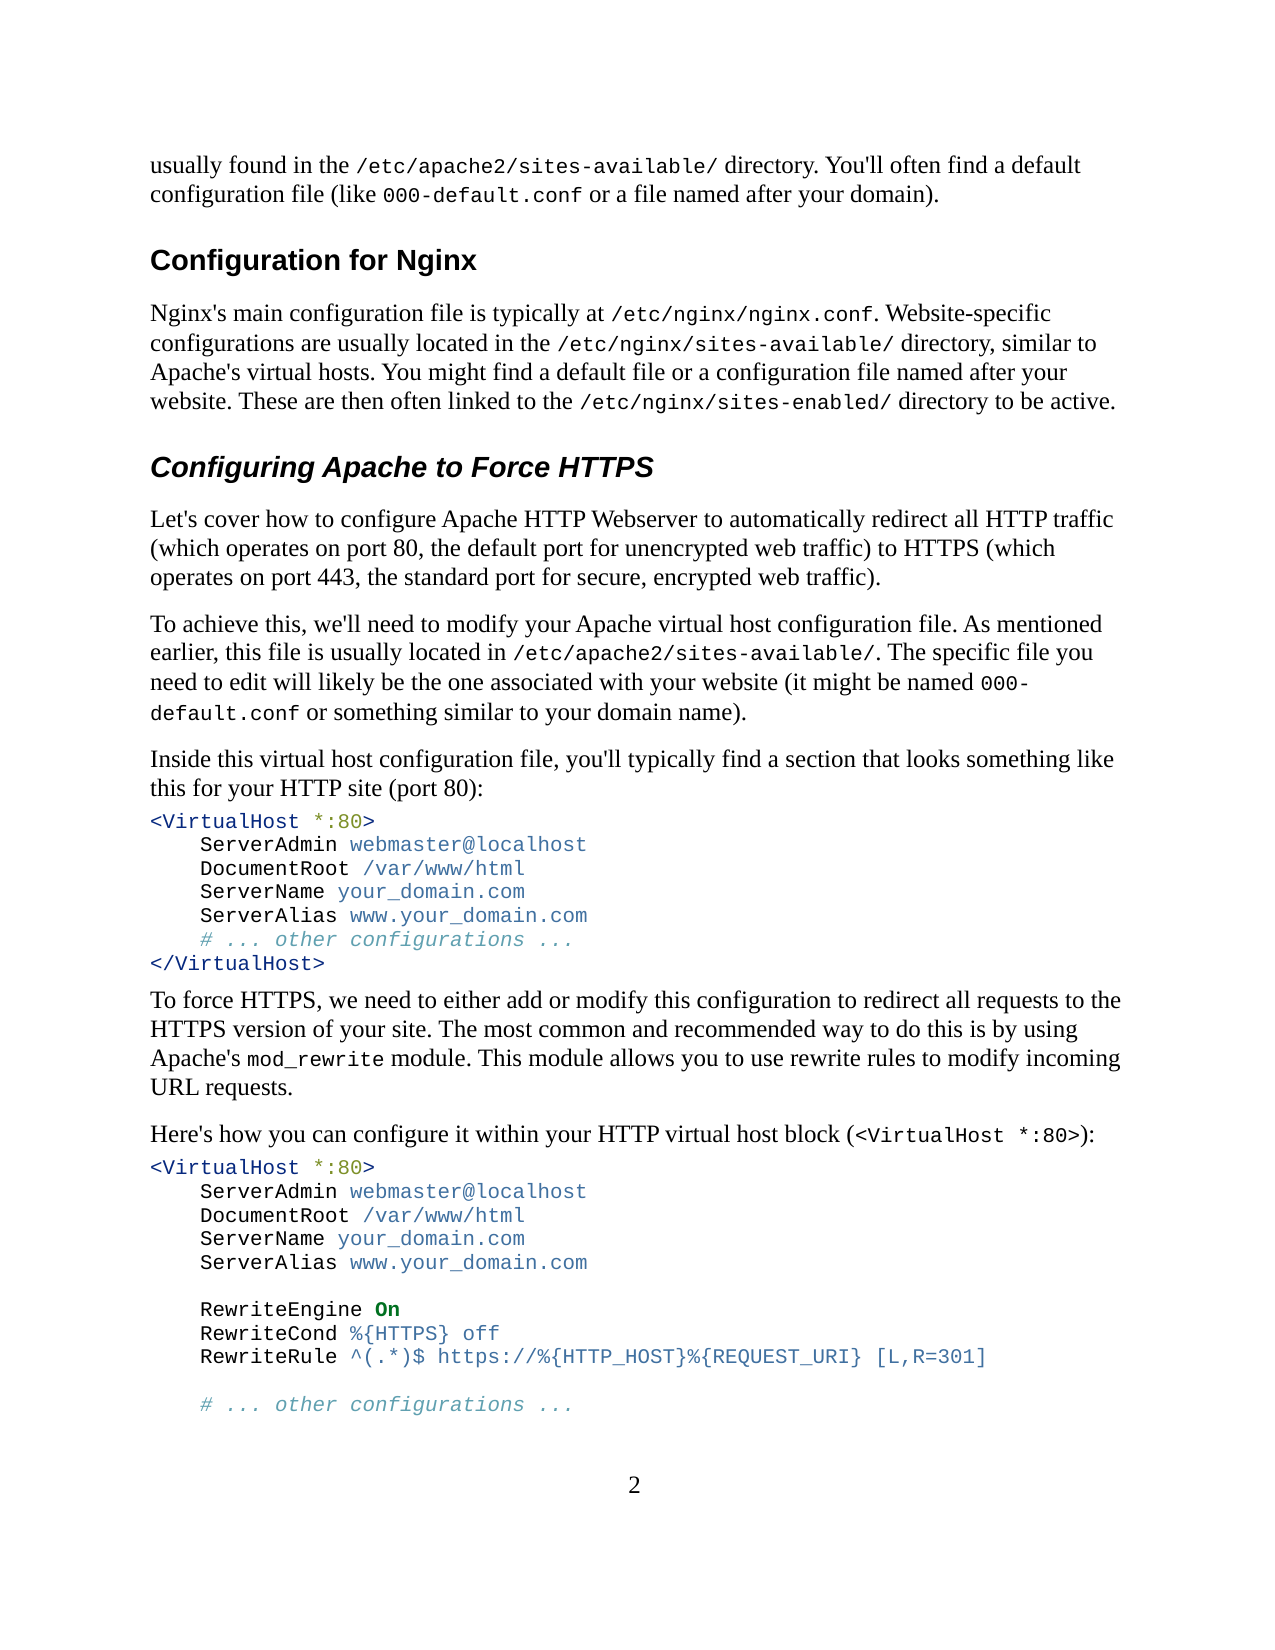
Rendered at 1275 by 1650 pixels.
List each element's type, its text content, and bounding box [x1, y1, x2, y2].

text Let's cover how to configure Apache HTTP Webserver to automatically redirect all HTTP traffic (which operates on port 80, the default port for unencrypted web traffic) to HTTPS (which operates on port 443, the standard port for secure, encrypted web traffic). [150, 504, 1125, 591]
text DocumentRoot /var/www/html [150, 1205, 1125, 1228]
text # ... other configurations ... [150, 929, 1125, 952]
text DocumentRoot /var/www/html [150, 858, 1125, 882]
subtitle Configuration for Nginx [150, 243, 1125, 277]
text ServerAlias www.your_domain.com [150, 905, 1125, 929]
text To achieve this, we'll need to modify your Apache virtual host configuration file. As mentioned earlier, this file is usually located in /etc/apache2/sites-available/. The specific file you need to edit will likely be the one associated with your website (it might be named 000-default.conf or something similar to your domain name). [150, 609, 1125, 726]
text Nginx's main configuration file is typically at /etc/nginx/nginx.conf. Website-specific configurations are usually located in the /etc/nginx/sites-available/ directory, similar to Apache's virtual hosts. You might find a default file or a configuration file named after your website. These are then often linked to the /etc/nginx/sites-enabled/ directory to be active. [150, 298, 1125, 416]
text RewriteEngine On [150, 1299, 1125, 1323]
text </VirtualHost> [150, 952, 1125, 976]
text RewriteRule ^(.*)$ https://%{HTTP_HOST}%{REQUEST_URI} [L,R=301] [150, 1347, 1125, 1370]
text ServerAdmin webmaster@localhost [150, 834, 1125, 858]
text RewriteCond %{HTTPS} off [150, 1323, 1125, 1347]
text To force HTTPS, we need to either add or modify this configuration to redirect all requests to the HTTPS version of your site. The most common and recommended way to do this is by using Apache's mod_rewrite module. This module allows you to use rewrite rules to modify incoming URL requests. [150, 985, 1125, 1101]
text <VirtualHost *:80> [150, 811, 1125, 834]
text # ... other configurations ... [150, 1394, 1125, 1417]
text ServerName your_domain.com [150, 1228, 1125, 1252]
text Inside this virtual host configuration file, you'll typically find a section that looks something like this for your HTTP site (port 80): [150, 744, 1125, 802]
text <VirtualHost *:80> [150, 1157, 1125, 1181]
text usually found in the /etc/apache2/sites-available/ directory. You'll often find a default configuration file (like 000-default.conf or a file named after your domain). [150, 150, 1125, 209]
subtitle Configuring Apache to Force HTTPS [150, 449, 1125, 483]
text ServerAdmin webmaster@localhost [150, 1181, 1125, 1205]
text ServerName your_domain.com [150, 882, 1125, 905]
text Here's how you can configure it within your HTTP virtual host block (<VirtualHost *:80>): [150, 1119, 1125, 1148]
text ServerAlias www.your_domain.com [150, 1252, 1125, 1276]
